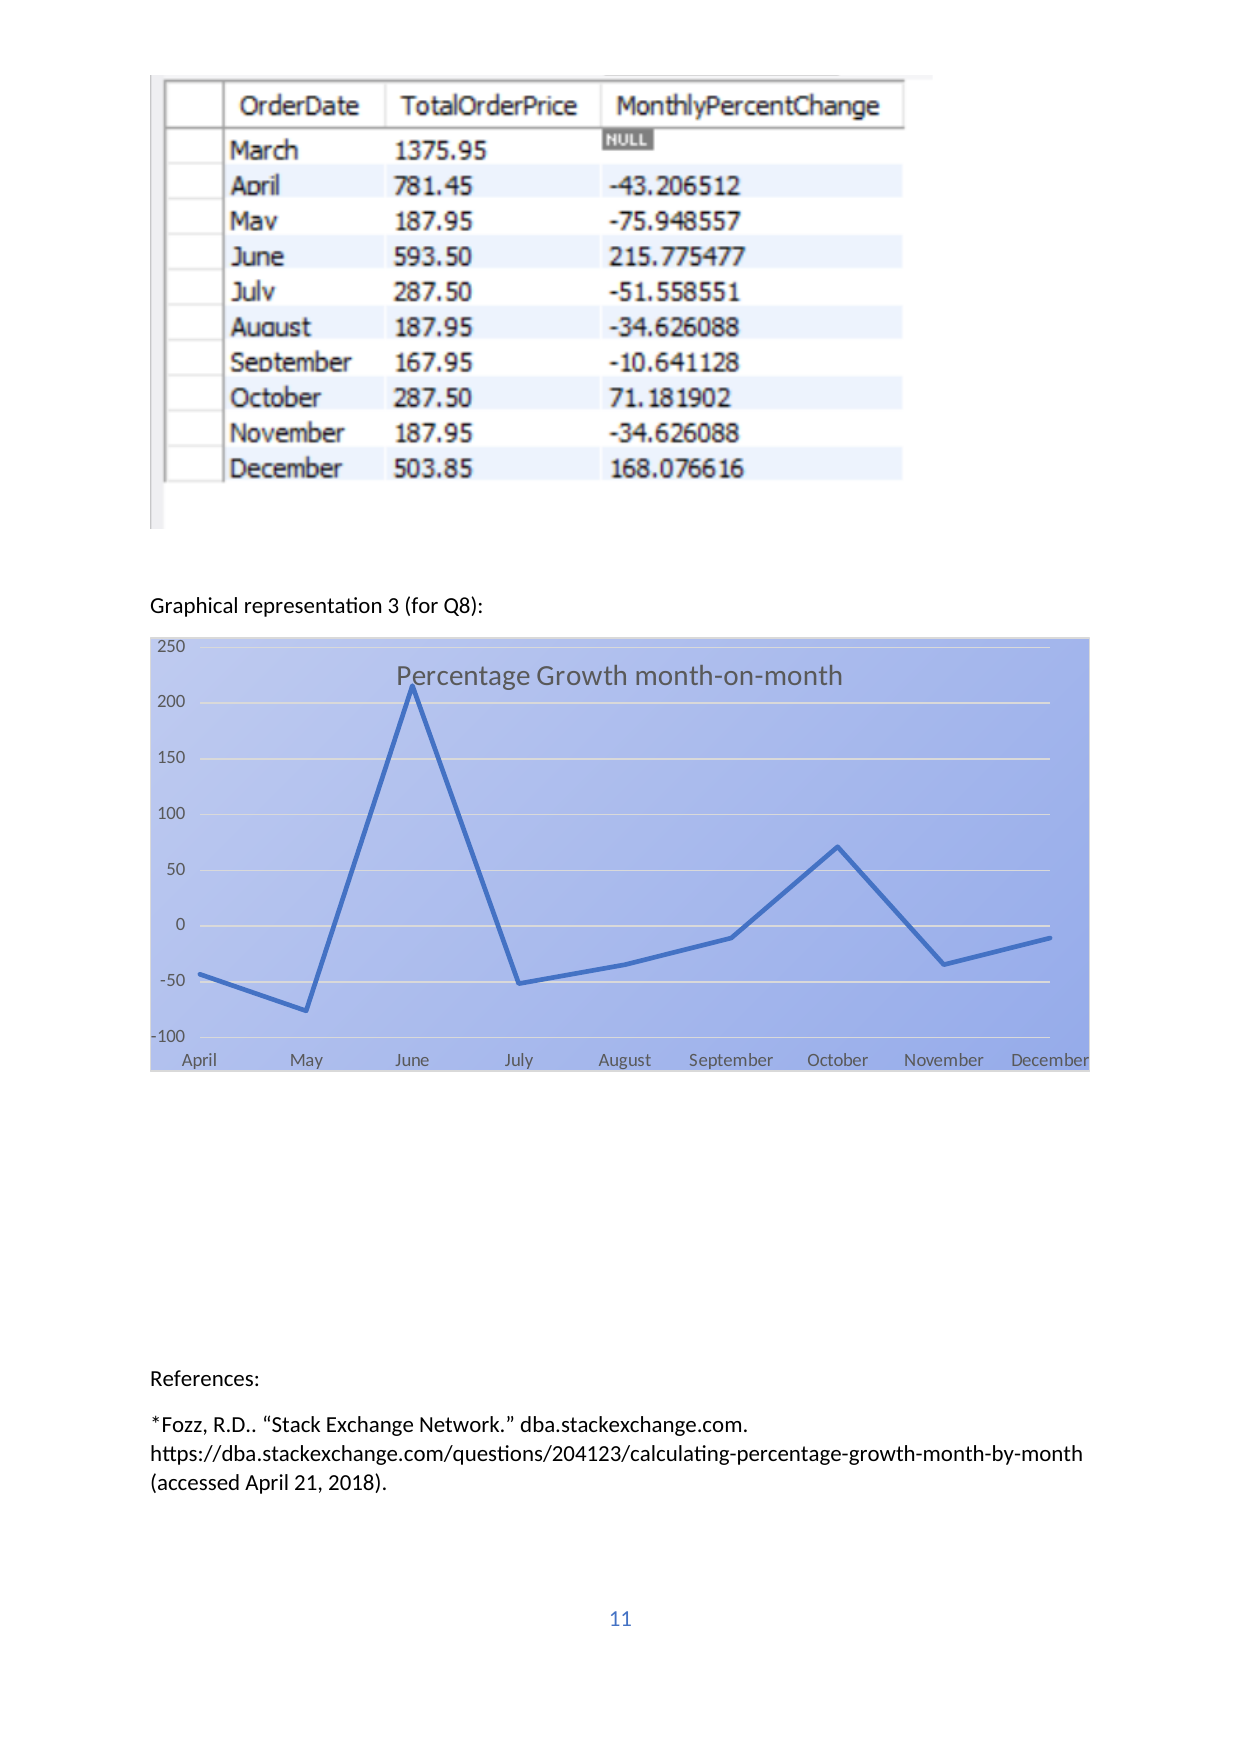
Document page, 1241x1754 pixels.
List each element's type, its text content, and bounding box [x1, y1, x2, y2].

text Graphical representation 3 (for Q8): [150, 592, 1090, 619]
text *Fozz, R.D.. “Stack Exchange Network.” dba.stackexchange.com. https://dba.stackexchange.com/questions/204123/calculating-percentage-growth-month-by-month (accessed April 21, 2018). [150, 1410, 1090, 1496]
text References: [150, 1364, 1090, 1392]
